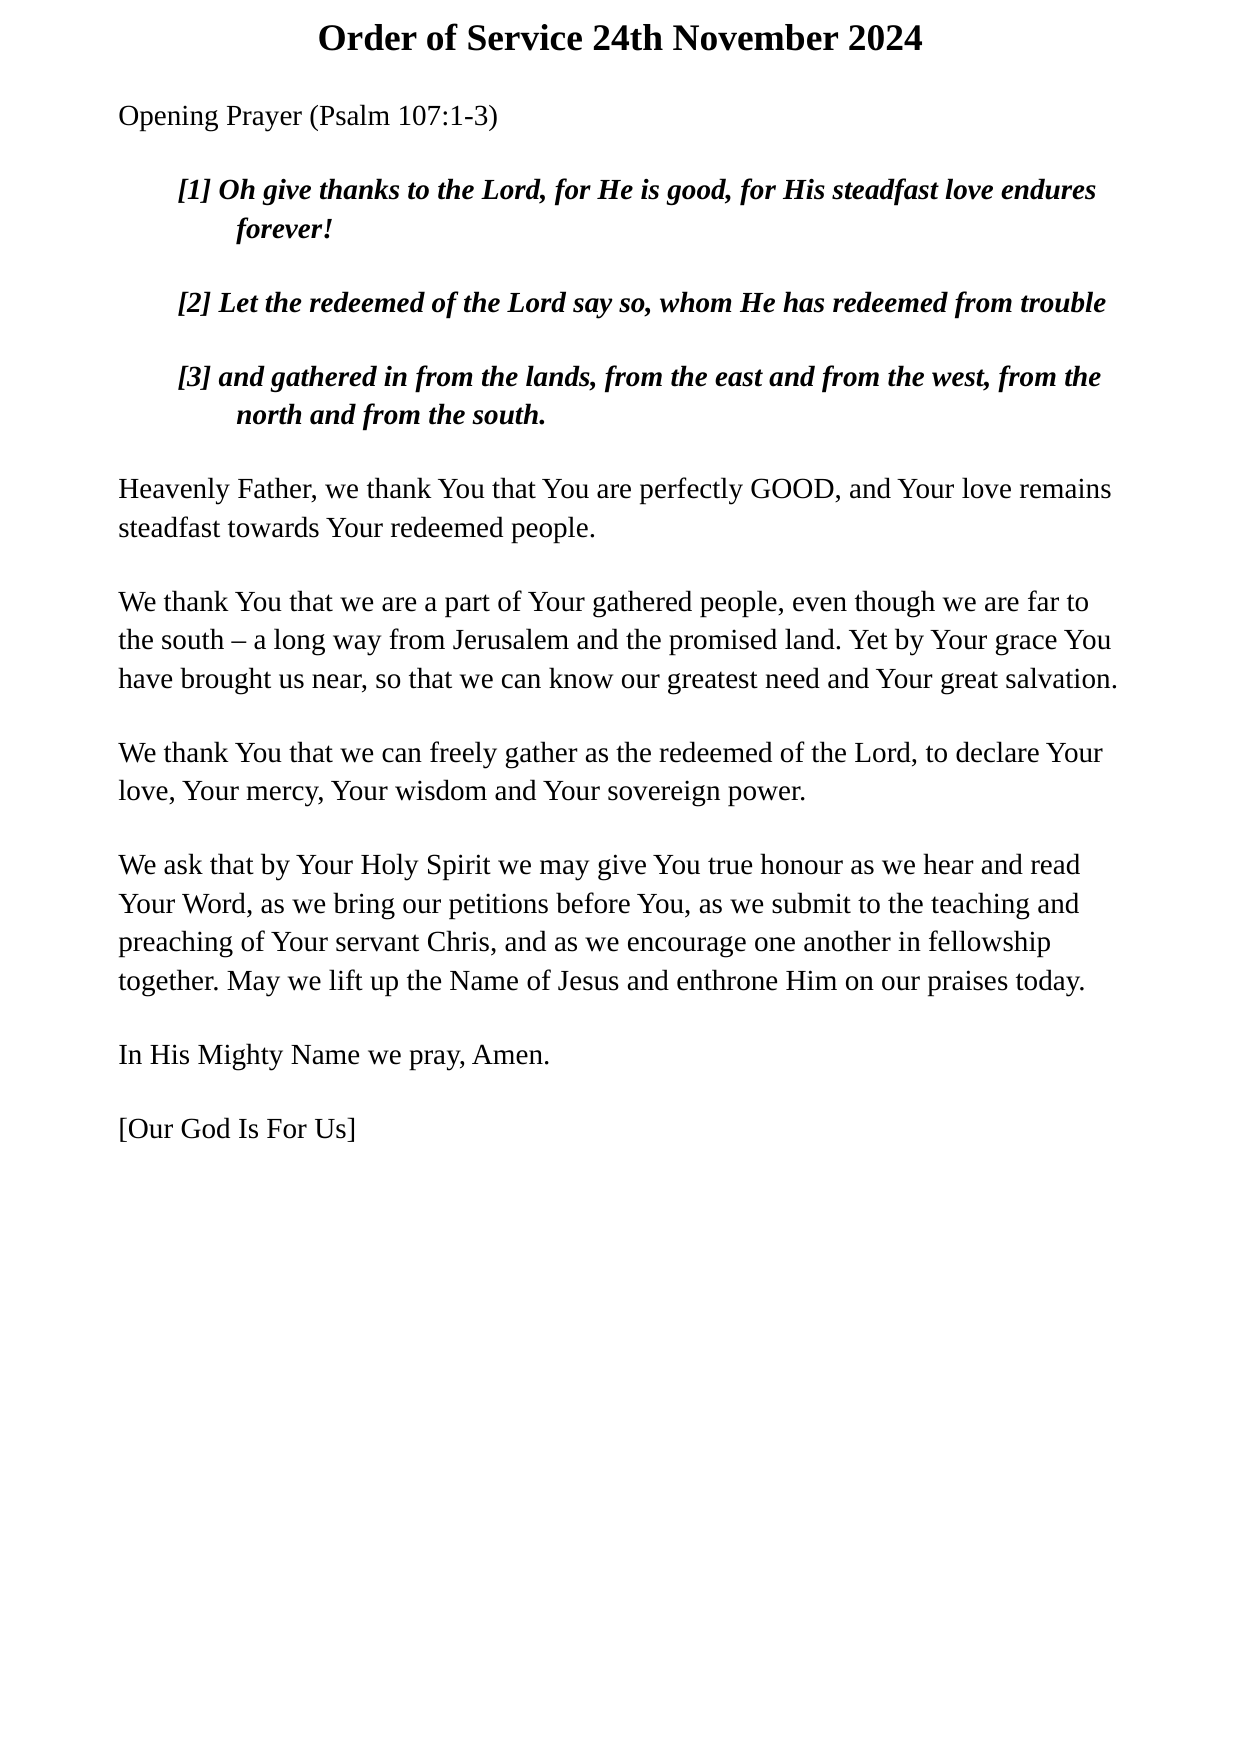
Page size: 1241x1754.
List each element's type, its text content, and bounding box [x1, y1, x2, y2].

text In His Mighty Name we pray, Amen. [118, 1037, 1122, 1071]
text We thank You that we are a part of Your gathered people, even though we are far to the south – a long way from Jerusalem and the promised land. Yet by Your grace You have brought us near, so that we can know our greatest need and Your great salvation. [118, 584, 1122, 694]
text [1] Oh give thanks to the Lord, for He is good, for His steadfast love endures forever! [177, 172, 1122, 244]
text [3] and gathered in from the lands, from the east and from the west, from the north and from the south. [177, 359, 1122, 431]
text We thank You that we can freely gather as the redeemed of the Lord, to declare Your love, Your mercy, Your wisdom and Your sovereign power. [118, 735, 1122, 807]
text [Our God Is For Us] [118, 1111, 1122, 1144]
text We ask that by Your Holy Spirit we may give You true honour as we hear and read Your Word, as we bring our petitions before You, as we submit to the teaching and preaching of Your servant Chris, and as we encourage one another in fellowship together. May we lift up the Name of Jesus and enthrone Him on our praises today. [118, 847, 1122, 997]
text [2] Let the redeemed of the Lord say so, whom He has redeemed from trouble [177, 285, 1122, 318]
text Heavenly Father, we thank You that You are perfectly GOOD, and Your love remains steadfast towards Your redeemed people. [118, 471, 1122, 543]
text Opening Prayer (Psalm 107:1-3) [118, 98, 1122, 132]
